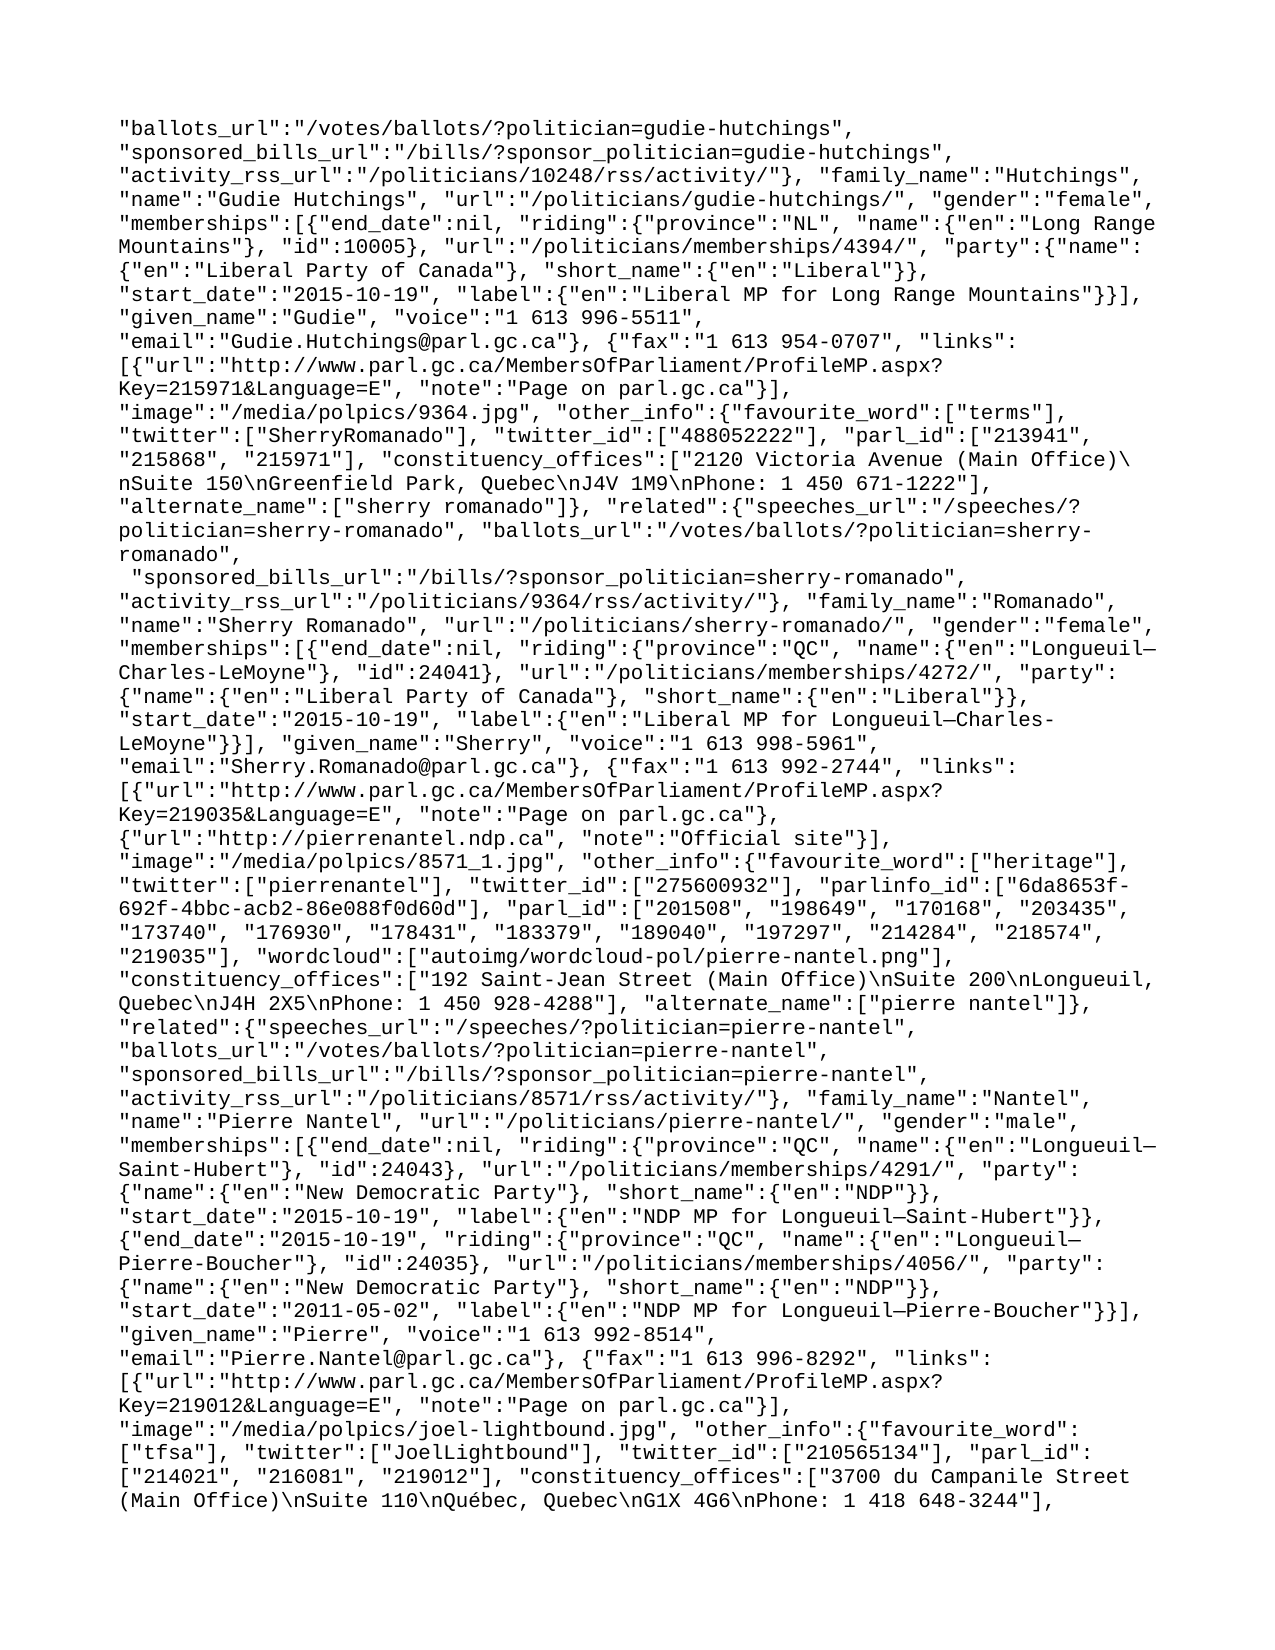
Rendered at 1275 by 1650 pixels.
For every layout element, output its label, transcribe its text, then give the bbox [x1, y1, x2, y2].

text "ballots_url":"/votes/ballots/?politician=gudie-hutchings", "sponsored_bills_url":"/bills/?sponsor_politician=gudie-hutchings", "activity_rss_url":"/politicians/10248/rss/activity/"}, "family_name":"Hutchings", "name":"Gudie Hutchings", "url":"/politicians/gudie-hutchings/", "gender":"female", "memberships":[{"end_date":nil, "riding":{"province":"NL", "name":{"en":"Long Range Mountains"}, "id":10005}, "url":"/politicians/memberships/4394/", "party":{"name":{"en":"Liberal Party of Canada"}, "short_name":{"en":"Liberal"}}, "start_date":"2015-10-19", "label":{"en":"Liberal MP for Long Range Mountains"}}], "given_name":"Gudie", "voice":"1 613 996-5511", "email":"Gudie.Hutchings@parl.gc.ca"}, {"fax":"1 613 954-0707", "links":[{"url":"http://www.parl.gc.ca/MembersOfParliament/ProfileMP.aspx?Key=215971&Language=E", "note":"Page on parl.gc.ca"}], "image":"/media/polpics/9364.jpg", "other_info":{"favourite_word":["terms"], "twitter":["SherryRomanado"], "twitter_id":["488052222"], "parl_id":["213941", "215868", "215971"], "constituency_offices":["2120 Victoria Avenue (Main Office)\nSuite 150\nGreenfield Park, Quebec\nJ4V 1M9\nPhone: 1 450 671-1222"], "alternate_name":["sherry romanado"]}, "related":{"speeches_url":"/speeches/?politician=sherry-romanado", "ballots_url":"/votes/ballots/?politician=sherry-romanado", [118, 118, 1157, 567]
text "sponsored_bills_url":"/bills/?sponsor_politician=sherry-romanado", "activity_rss_url":"/politicians/9364/rss/activity/"}, "family_name":"Romanado", "name":"Sherry Romanado", "url":"/politicians/sherry-romanado/", "gender":"female", "memberships":[{"end_date":nil, "riding":{"province":"QC", "name":{"en":"Longueuil—Charles-LeMoyne"}, "id":24041}, "url":"/politicians/memberships/4272/", "party":{"name":{"en":"Liberal Party of Canada"}, "short_name":{"en":"Liberal"}}, "start_date":"2015-10-19", "label":{"en":"Liberal MP for Longueuil—Charles-LeMoyne"}}], "given_name":"Sherry", "voice":"1 613 998-5961", "email":"Sherry.Romanado@parl.gc.ca"}, {"fax":"1 613 992-2744", "links":[{"url":"http://www.parl.gc.ca/MembersOfParliament/ProfileMP.aspx?Key=219035&Language=E", "note":"Page on parl.gc.ca"}, {"url":"http://pierrenantel.ndp.ca", "note":"Official site"}], "image":"/media/polpics/8571_1.jpg", "other_info":{"favourite_word":["heritage"], "twitter":["pierrenantel"], "twitter_id":["275600932"], "parlinfo_id":["6da8653f-692f-4bbc-acb2-86e088f0d60d"], "parl_id":["201508", "198649", "170168", "203435", "173740", "176930", "178431", "183379", "189040", "197297", "214284", "218574", "219035"], "wordcloud":["autoimg/wordcloud-pol/pierre-nantel.png"], "constituency_offices":["192 Saint-Jean Street (Main Office)\nSuite 200\nLongueuil, Quebec\nJ4H 2X5\nPhone: 1 450 928-4288"], "alternate_name":["pierre nantel"]}, "related":{"speeches_url":"/speeches/?politician=pierre-nantel", "ballots_url":"/votes/ballots/?politician=pierre-nantel", "sponsored_bills_url":"/bills/?sponsor_politician=pierre-nantel", "activity_rss_url":"/politicians/8571/rss/activity/"}, "family_name":"Nantel", "name":"Pierre Nantel", "url":"/politicians/pierre-nantel/", "gender":"male", "memberships":[{"end_date":nil, "riding":{"province":"QC", "name":{"en":"Longueuil—Saint-Hubert"}, "id":24043}, "url":"/politicians/memberships/4291/", "party":{"name":{"en":"New Democratic Party"}, "short_name":{"en":"NDP"}}, "start_date":"2015-10-19", "label":{"en":"NDP MP for Longueuil—Saint-Hubert"}}, {"end_date":"2015-10-19", "riding":{"province":"QC", "name":{"en":"Longueuil—Pierre-Boucher"}, "id":24035}, "url":"/politicians/memberships/4056/", "party":{"name":{"en":"New Democratic Party"}, "short_name":{"en":"NDP"}}, "start_date":"2011-05-02", "label":{"en":"NDP MP for Longueuil—Pierre-Boucher"}}], "given_name":"Pierre", "voice":"1 613 992-8514", "email":"Pierre.Nantel@parl.gc.ca"}, {"fax":"1 613 996-8292", "links":[{"url":"http://www.parl.gc.ca/MembersOfParliament/ProfileMP.aspx?Key=219012&Language=E", "note":"Page on parl.gc.ca"}], "image":"/media/polpics/joel-lightbound.jpg", "other_info":{"favourite_word":["tfsa"], "twitter":["JoelLightbound"], "twitter_id":["210565134"], "parl_id":["214021", "216081", "219012"], "constituency_offices":["3700 du Campanile Street (Main Office)\nSuite 110\nQuébec, Quebec\nG1X 4G6\nPhone: 1 418 648-3244"], [118, 567, 1157, 1513]
